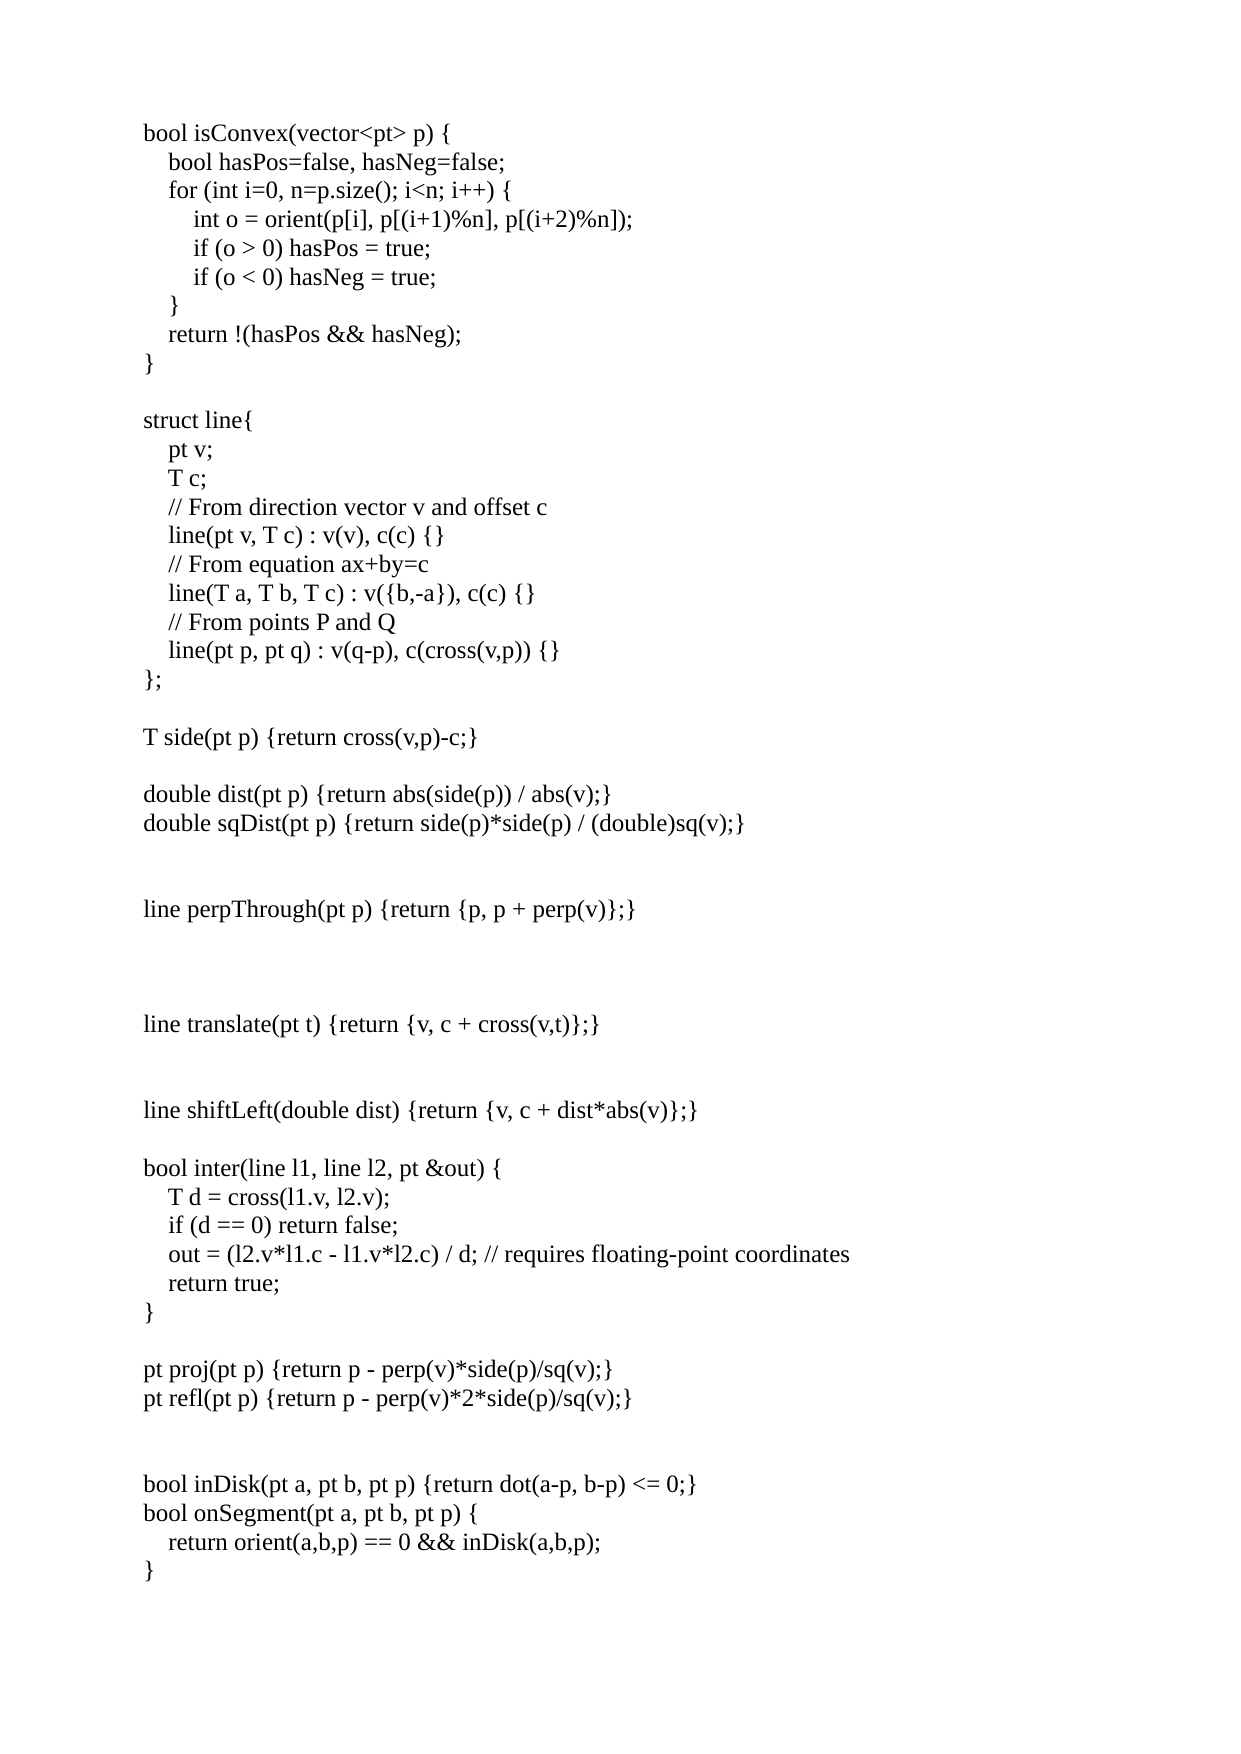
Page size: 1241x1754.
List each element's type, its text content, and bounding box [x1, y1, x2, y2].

text double dist(pt p) {return abs(side(p)) / abs(v);} [118, 779, 1122, 808]
text line(pt p, pt q) : v(q-p), c(cross(v,p)) {} [118, 636, 1122, 664]
text // From direction vector v and offset c [118, 492, 1122, 521]
text struct line{ [118, 406, 1122, 434]
text line(pt v, T c) : v(v), c(c) {} [118, 521, 1122, 549]
text double sqDist(pt p) {return side(p)*side(p) / (double)sq(v);} [118, 808, 1122, 837]
text line shiftLeft(double dist) {return {v, c + dist*abs(v)};} [118, 1096, 1122, 1124]
text line(T a, T b, T c) : v({b,-a}), c(c) {} [118, 578, 1122, 607]
text return orient(a,b,p) == 0 && inDisk(a,b,p); [118, 1527, 1122, 1556]
text bool hasPos=false, hasNeg=false; [118, 147, 1122, 176]
text }; [118, 664, 1122, 693]
text // From points P and Q [118, 607, 1122, 636]
text int o = orient(p[i], p[(i+1)%n], p[(i+2)%n]); [118, 204, 1122, 233]
text if (o < 0) hasNeg = true; [118, 262, 1122, 291]
text bool inter(line l1, line l2, pt &out) { [118, 1153, 1122, 1182]
text T side(pt p) {return cross(v,p)-c;} [118, 722, 1122, 751]
text if (o > 0) hasPos = true; [118, 233, 1122, 262]
text if (d == 0) return false; [118, 1211, 1122, 1239]
text } [118, 291, 1122, 319]
text line translate(pt t) {return {v, c + cross(v,t)};} [118, 1009, 1122, 1038]
text line perpThrough(pt p) {return {p, p + perp(v)};} [118, 894, 1122, 923]
text return true; [118, 1268, 1122, 1297]
text bool inDisk(pt a, pt b, pt p) {return dot(a-p, b-p) <= 0;} [118, 1469, 1122, 1498]
text bool isConvex(vector<pt> p) { [118, 118, 1122, 147]
text pt v; [118, 434, 1122, 463]
text bool onSegment(pt a, pt b, pt p) { [118, 1498, 1122, 1527]
text out = (l2.v*l1.c - l1.v*l2.c) / d; // requires floating-point coordinates [118, 1239, 1122, 1268]
text } [118, 348, 1122, 377]
text pt refl(pt p) {return p - perp(v)*2*side(p)/sq(v);} [118, 1383, 1122, 1412]
text for (int i=0, n=p.size(); i<n; i++) { [118, 176, 1122, 204]
text } [118, 1556, 1122, 1584]
text // From equation ax+by=c [118, 549, 1122, 578]
text T c; [118, 463, 1122, 492]
text pt proj(pt p) {return p - perp(v)*side(p)/sq(v);} [118, 1354, 1122, 1383]
text } [118, 1297, 1122, 1326]
text T d = cross(l1.v, l2.v); [118, 1182, 1122, 1211]
text return !(hasPos && hasNeg); [118, 319, 1122, 348]
